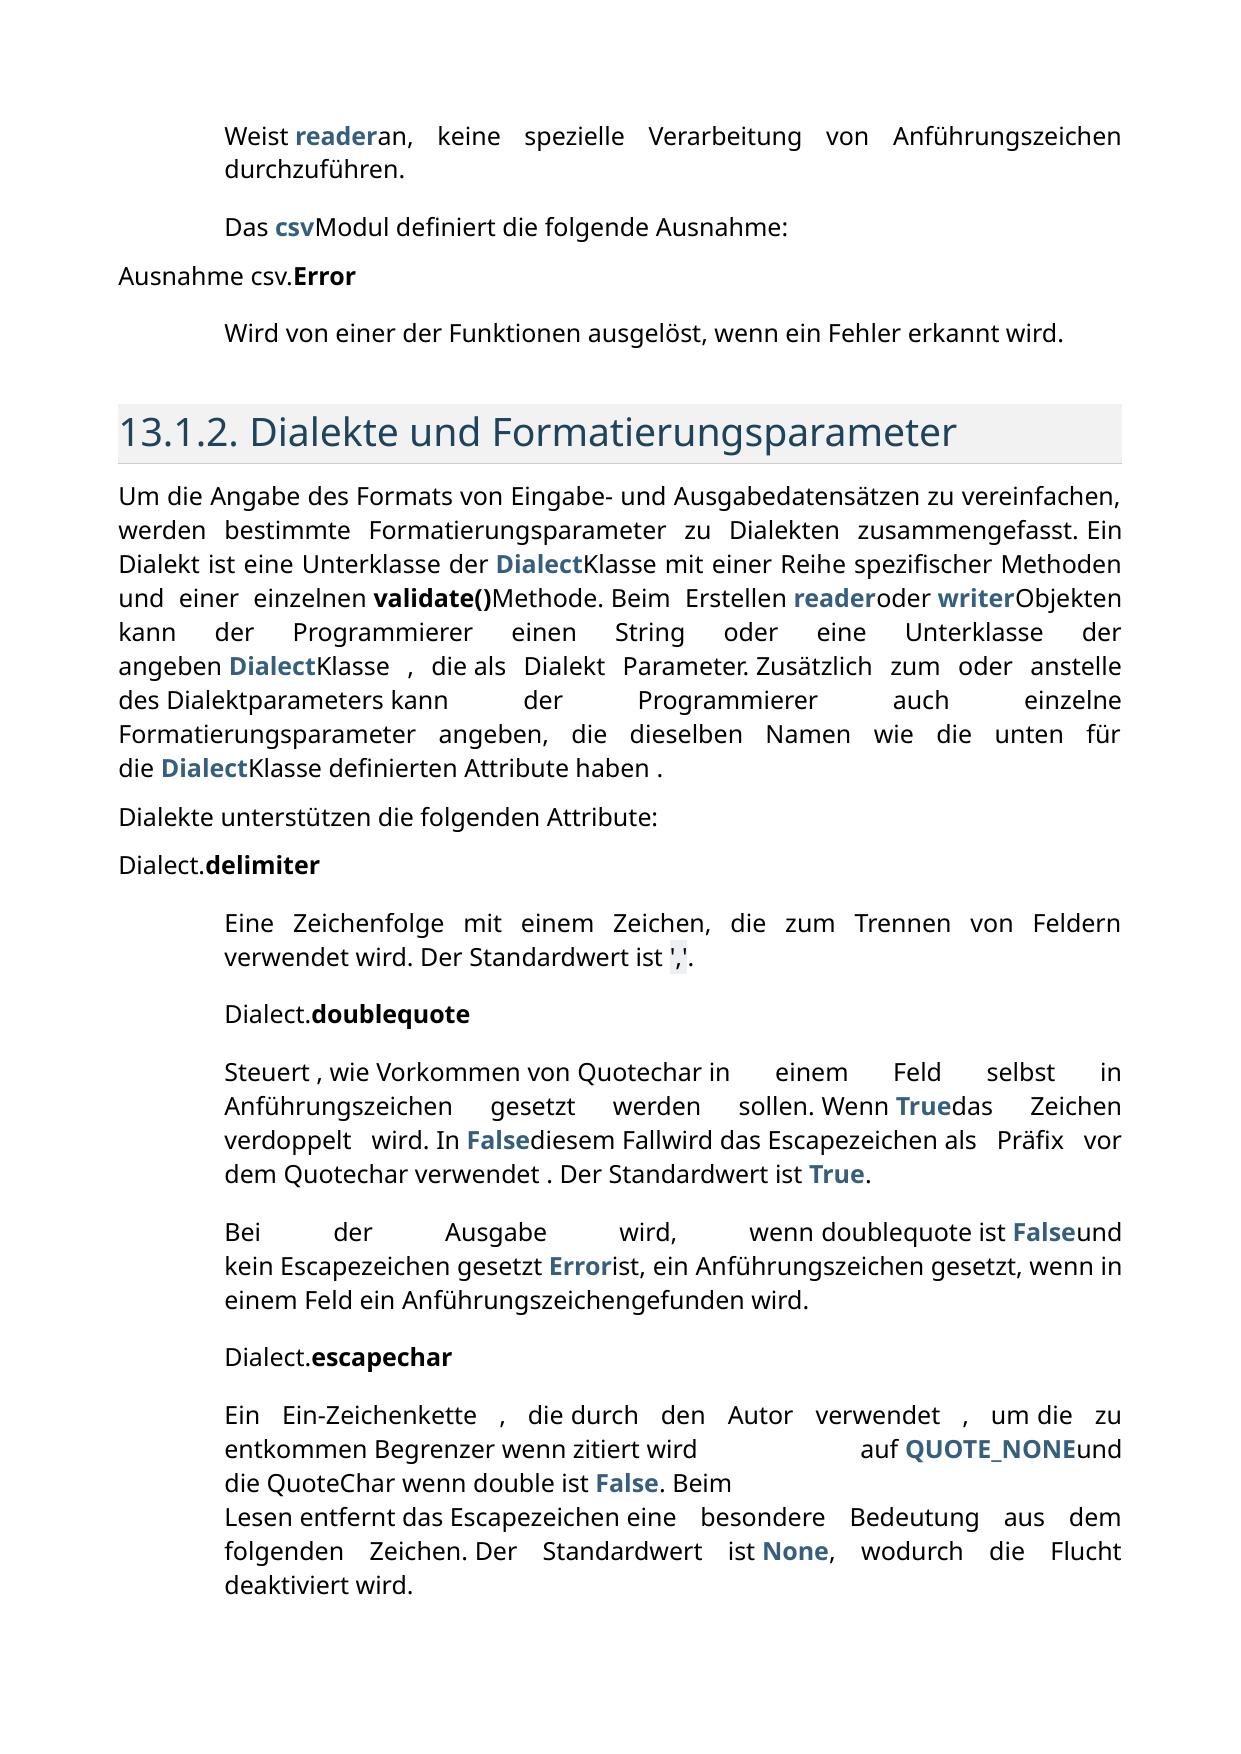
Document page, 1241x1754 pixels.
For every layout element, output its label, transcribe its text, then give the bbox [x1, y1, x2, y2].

text Dialekte unterstützen die folgenden Attribute: [118, 799, 1122, 833]
list Bei der Ausgabe wird, wenn doublequote ist Falseund kein Escapezeichen gesetzt Errorist, ein Anführungszeichen gesetzt, wenn in einem Feld ein Anführungszeichengefunden wird. [224, 1214, 1122, 1316]
subtitle Dialect.escapechar [224, 1340, 1122, 1374]
text Das csvModul definiert die folgende Ausnahme: [224, 210, 1122, 244]
subtitle 13.1.2. Dialekte und Formatierungsparameter [118, 404, 1122, 463]
subtitle Dialect.doublequote [224, 997, 1122, 1031]
list Steuert , wie Vorkommen von Quotechar in einem Feld selbst in Anführungszeichen gesetzt werden sollen. Wenn Truedas Zeichen verdoppelt wird. In Falsediesem Fallwird das Escapezeichen als Präfix vor dem Quotechar verwendet . Der Standardwert ist True. [224, 1054, 1122, 1191]
subtitle Ausnahme csv.Error [118, 258, 1122, 292]
list Eine Zeichenfolge mit einem Zeichen, die zum Trennen von Feldern verwendet wird. Der Standardwert ist ','. [224, 906, 1122, 974]
list Ein Ein-Zeichenkette , die durch den Autor verwendet , um die zu entkommen Begrenzer wenn zitiert wird auf QUOTE_NONEund die QuoteChar wenn double ist False. Beim Lesen entfernt das Escapezeichen eine besondere Bedeutung aus dem folgenden Zeichen. Der Standardwert ist None, wodurch die Flucht deaktiviert wird. [224, 1397, 1122, 1602]
list Wird von einer der Funktionen ausgelöst, wenn ein Fehler erkannt wird. [224, 316, 1122, 350]
text Um die Angabe des Formats von Eingabe- und Ausgabedatensätzen zu vereinfachen, werden bestimmte Formatierungsparameter zu Dialekten zusammengefasst. Ein Dialekt ist eine Unterklasse der DialectKlasse mit einer Reihe spezifischer Methoden und einer einzelnen validate()Methode. Beim Erstellen readeroder writerObjekten kann der Programmierer einen String oder eine Unterklasse der angeben DialectKlasse , die als Dialekt Parameter. Zusätzlich zum oder anstelle des Dialektparameters kann der Programmierer auch einzelne Formatierungsparameter angeben, die dieselben Namen wie die unten für die DialectKlasse definierten Attribute haben . [118, 478, 1122, 785]
list Weist readeran, keine spezielle Verarbeitung von Anführungszeichen durchzuführen. [224, 118, 1122, 186]
subtitle Dialect.delimiter [118, 848, 1122, 882]
